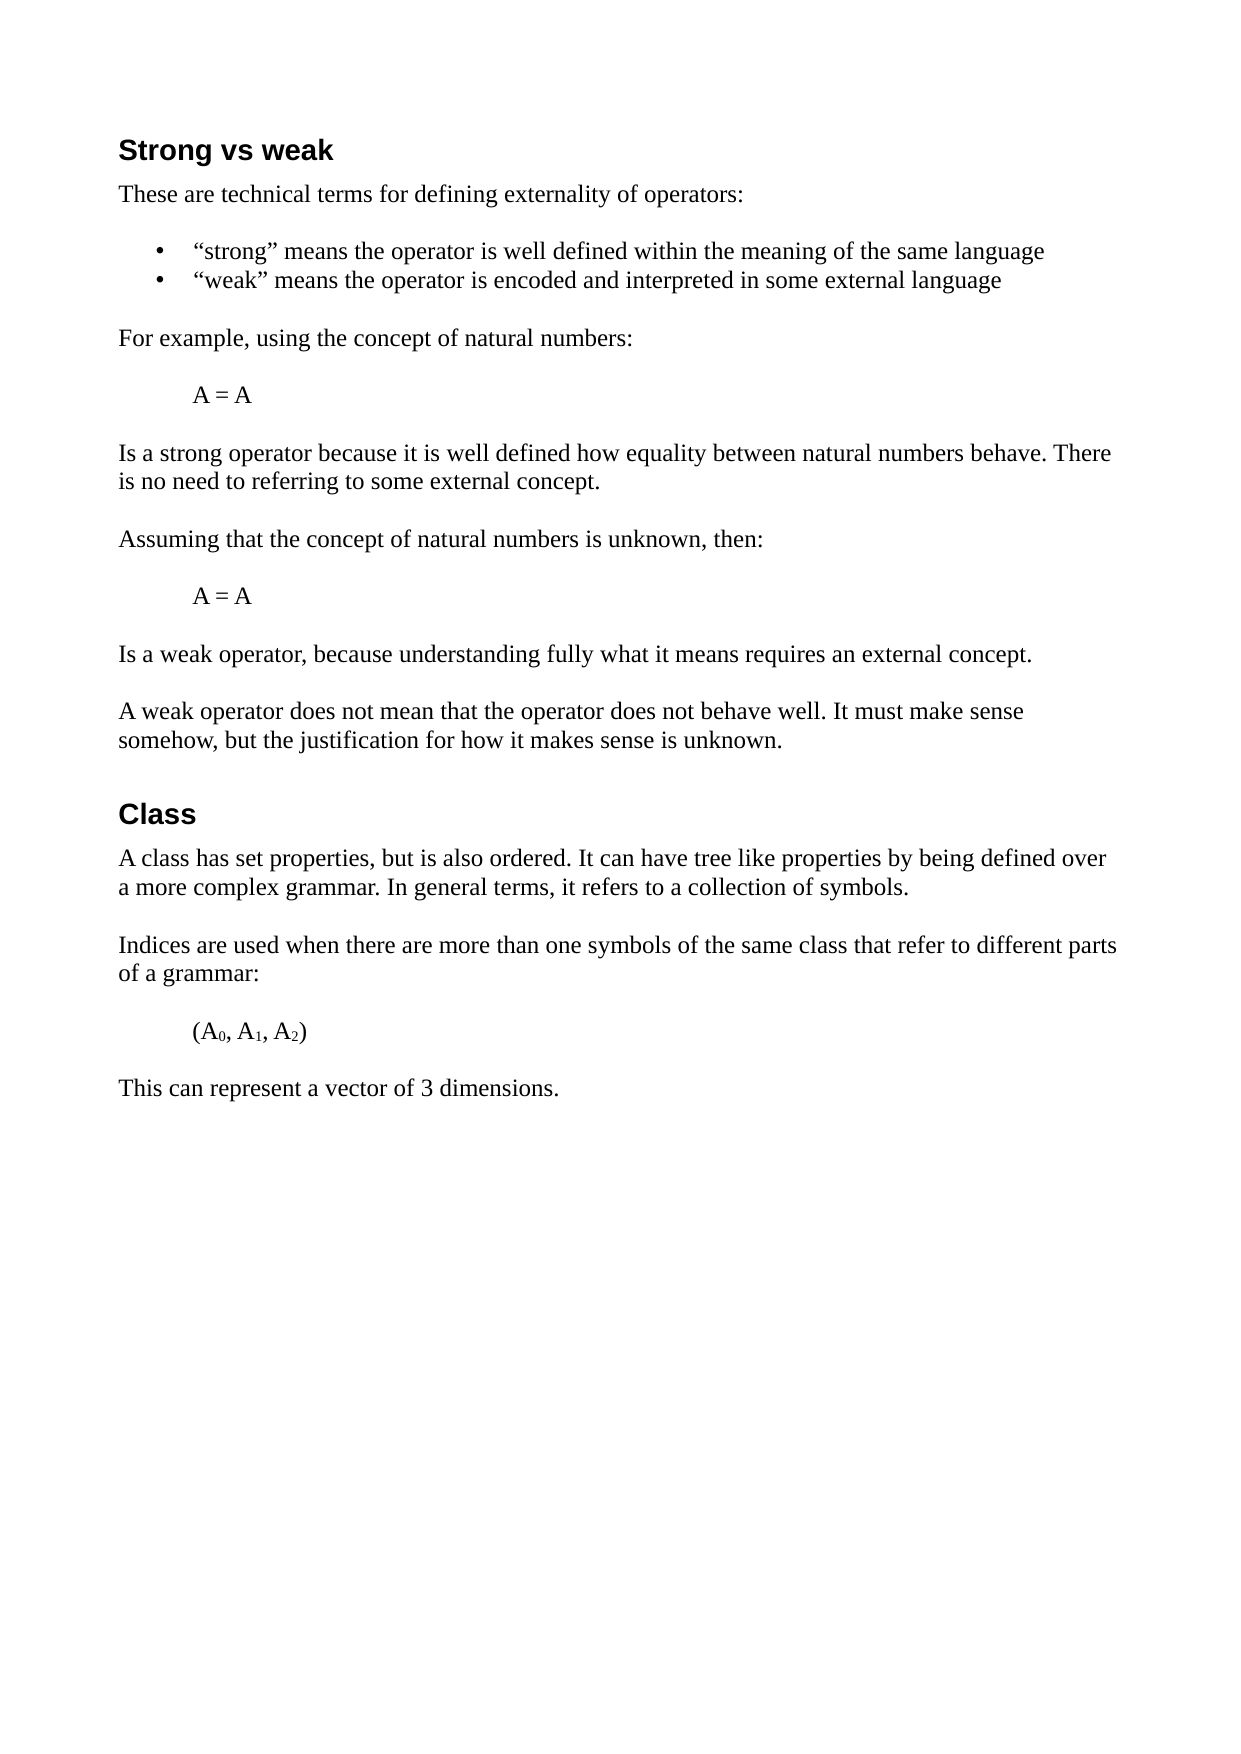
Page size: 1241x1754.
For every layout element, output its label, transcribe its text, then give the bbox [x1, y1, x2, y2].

text A class has set properties, but is also ordered. It can have tree like properties by being defined over a more complex grammar. In general terms, it refers to a collection of symbols. [118, 843, 1122, 901]
list “weak” means the operator is encoded and interpreted in some external language [156, 265, 1122, 294]
text A weak operator does not mean that the operator does not behave well. It must make sense somehow, but the justification for how it makes sense is unknown. [118, 696, 1122, 754]
list “strong” means the operator is well defined within the meaning of the same language [156, 236, 1122, 265]
text (A0, A1, A2) [118, 1016, 1122, 1045]
text Indices are used when there are more than one symbols of the same class that refer to different parts of a grammar: [118, 930, 1122, 987]
text For example, using the concept of natural numbers: [118, 323, 1122, 351]
text A = A [118, 380, 1122, 409]
text These are technical terms for defining externality of operators: [118, 179, 1122, 208]
subtitle Strong vs weak [118, 133, 1122, 166]
text This can represent a vector of 3 dimensions. [118, 1073, 1122, 1102]
text Is a weak operator, because understanding fully what it means requires an external concept. [118, 639, 1122, 668]
text Is a strong operator because it is well defined how equality between natural numbers behave. There is no need to referring to some external concept. [118, 438, 1122, 495]
subtitle Class [118, 797, 1122, 831]
text A = A [118, 581, 1122, 610]
text Assuming that the concept of natural numbers is unknown, then: [118, 524, 1122, 553]
